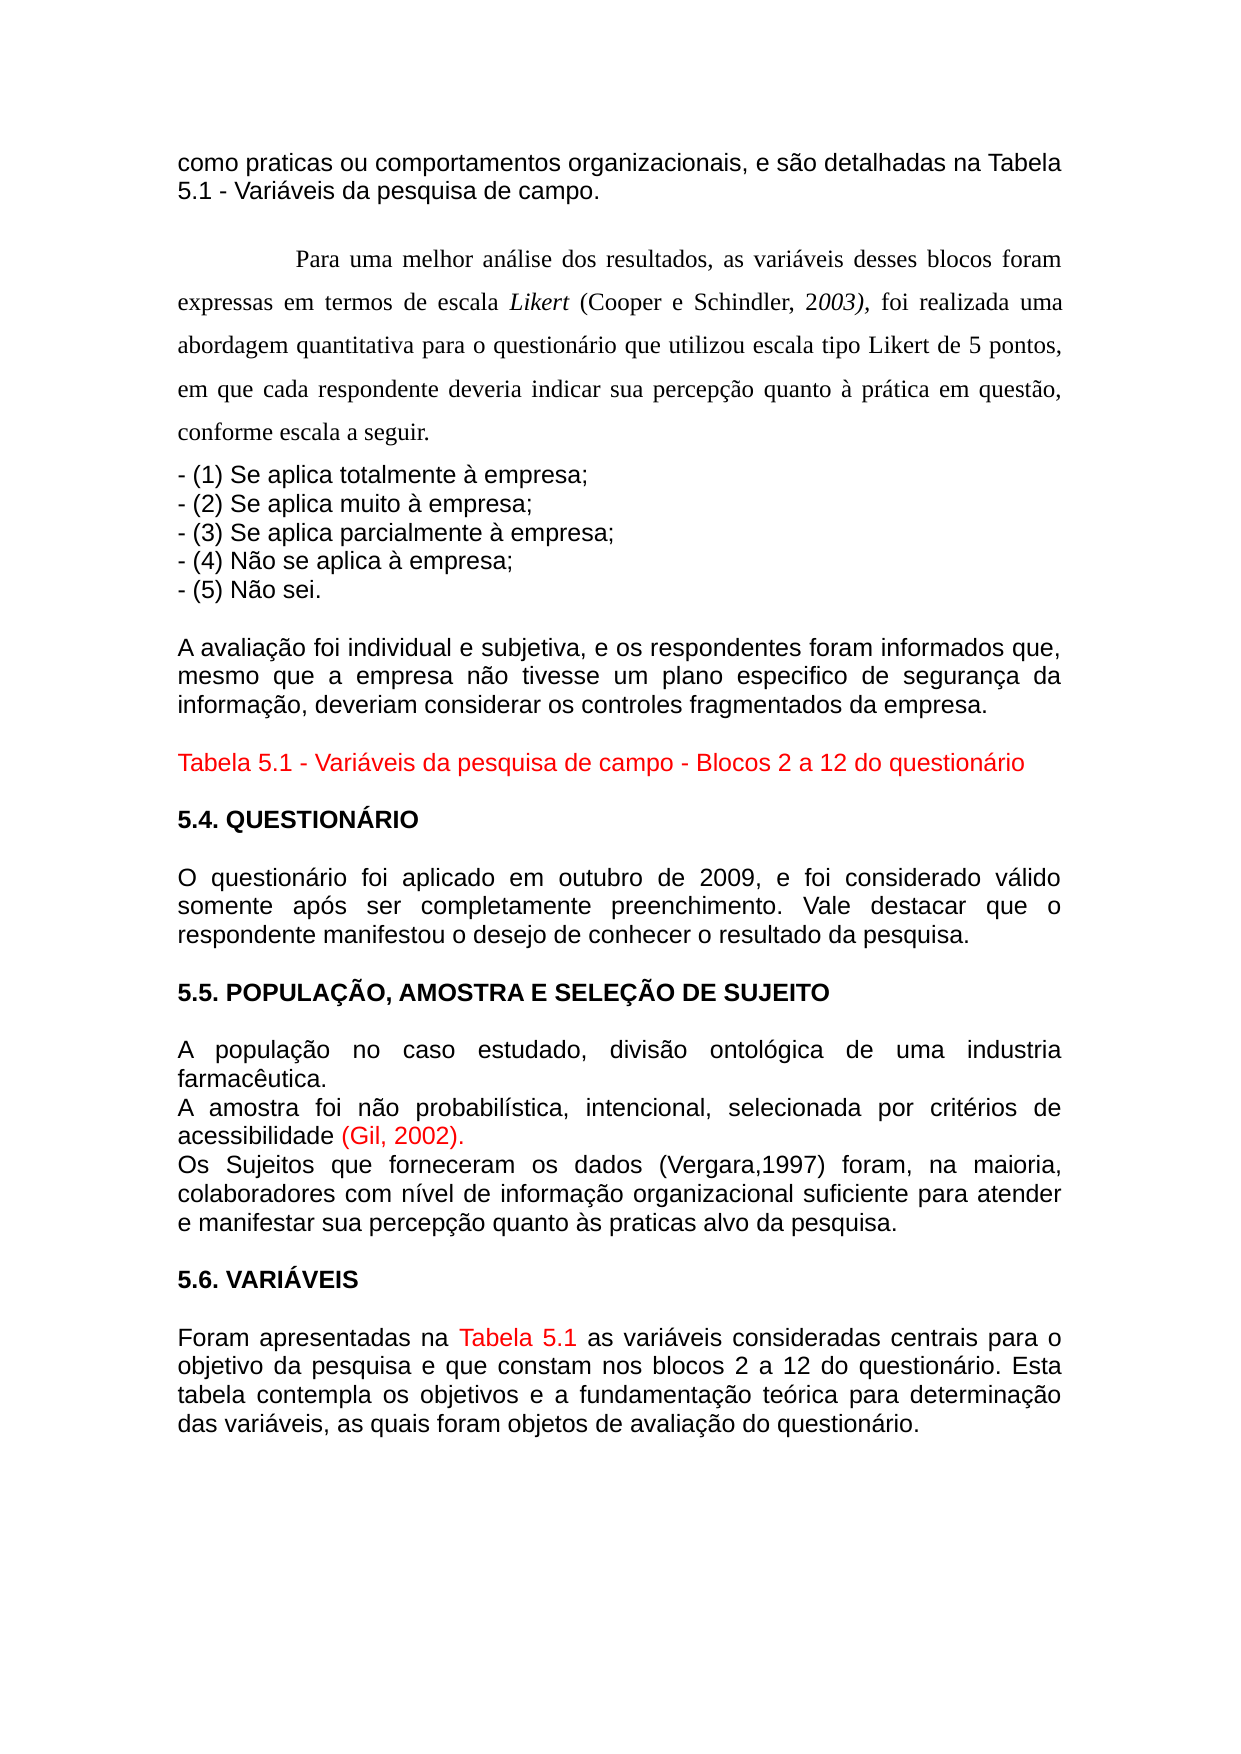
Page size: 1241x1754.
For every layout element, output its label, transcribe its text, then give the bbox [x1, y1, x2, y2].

text 5.4. QUESTIONÁRIO [177, 805, 1063, 834]
text - (5) Não sei. [177, 575, 1063, 604]
text 5.6. VARIÁVEIS [177, 1265, 1063, 1294]
text Tabela 5.1 - Variáveis da pesquisa de campo - Blocos 2 a 12 do questionário [177, 747, 1063, 776]
text A amostra foi não probabilística, intencional, selecionada por critérios de acessibilidade (Gil, 2002). [177, 1092, 1063, 1150]
text - (1) Se aplica totalmente à empresa; [177, 460, 1063, 489]
text A avaliação foi individual e subjetiva, e os respondentes foram informados que, mesmo que a empresa não tivesse um plano especifico de segurança da informação, deveriam considerar os controles fragmentados da empresa. [177, 632, 1063, 719]
text Os Sujeitos que forneceram os dados (Vergara,1997) foram, na maioria, colaboradores com nível de informação organizacional suficiente para atender e manifestar sua percepção quanto às praticas alvo da pesquisa. [177, 1150, 1063, 1236]
text Para uma melhor análise dos resultados, as variáveis desses blocos foram expressas em termos de escala Likert (Cooper e Schindler, 2003), foi realizada uma abordagem quantitativa para o questionário que utilizou escala tipo Likert de 5 pontos, em que cada respondente deveria indicar sua percepção quanto à prática em questão, conforme escala a seguir. [177, 244, 1063, 446]
text - (2) Se aplica muito à empresa; [177, 489, 1063, 517]
text O questionário foi aplicado em outubro de 2009, e foi considerado válido somente após ser completamente preenchimento. Vale destacar que o respondente manifestou o desejo de conhecer o resultado da pesquisa. [177, 862, 1063, 949]
text - (4) Não se aplica à empresa; [177, 546, 1063, 575]
text como praticas ou comportamentos organizacionais, e são detalhadas na Tabela 5.1 - Variáveis da pesquisa de campo. [177, 148, 1063, 205]
text A população no caso estudado, divisão ontológica de uma industria farmacêutica. [177, 1035, 1063, 1092]
text - (3) Se aplica parcialmente à empresa; [177, 517, 1063, 546]
text Foram apresentadas na Tabela 5.1 as variáveis consideradas centrais para o objetivo da pesquisa e que constam nos blocos 2 a 12 do questionário. Esta tabela contempla os objetivos e a fundamentação teórica para determinação das variáveis, as quais foram objetos de avaliação do questionário. [177, 1322, 1063, 1437]
text 5.5. POPULAÇÃO, AMOSTRA E SELEÇÃO DE SUJEITO [177, 977, 1063, 1006]
